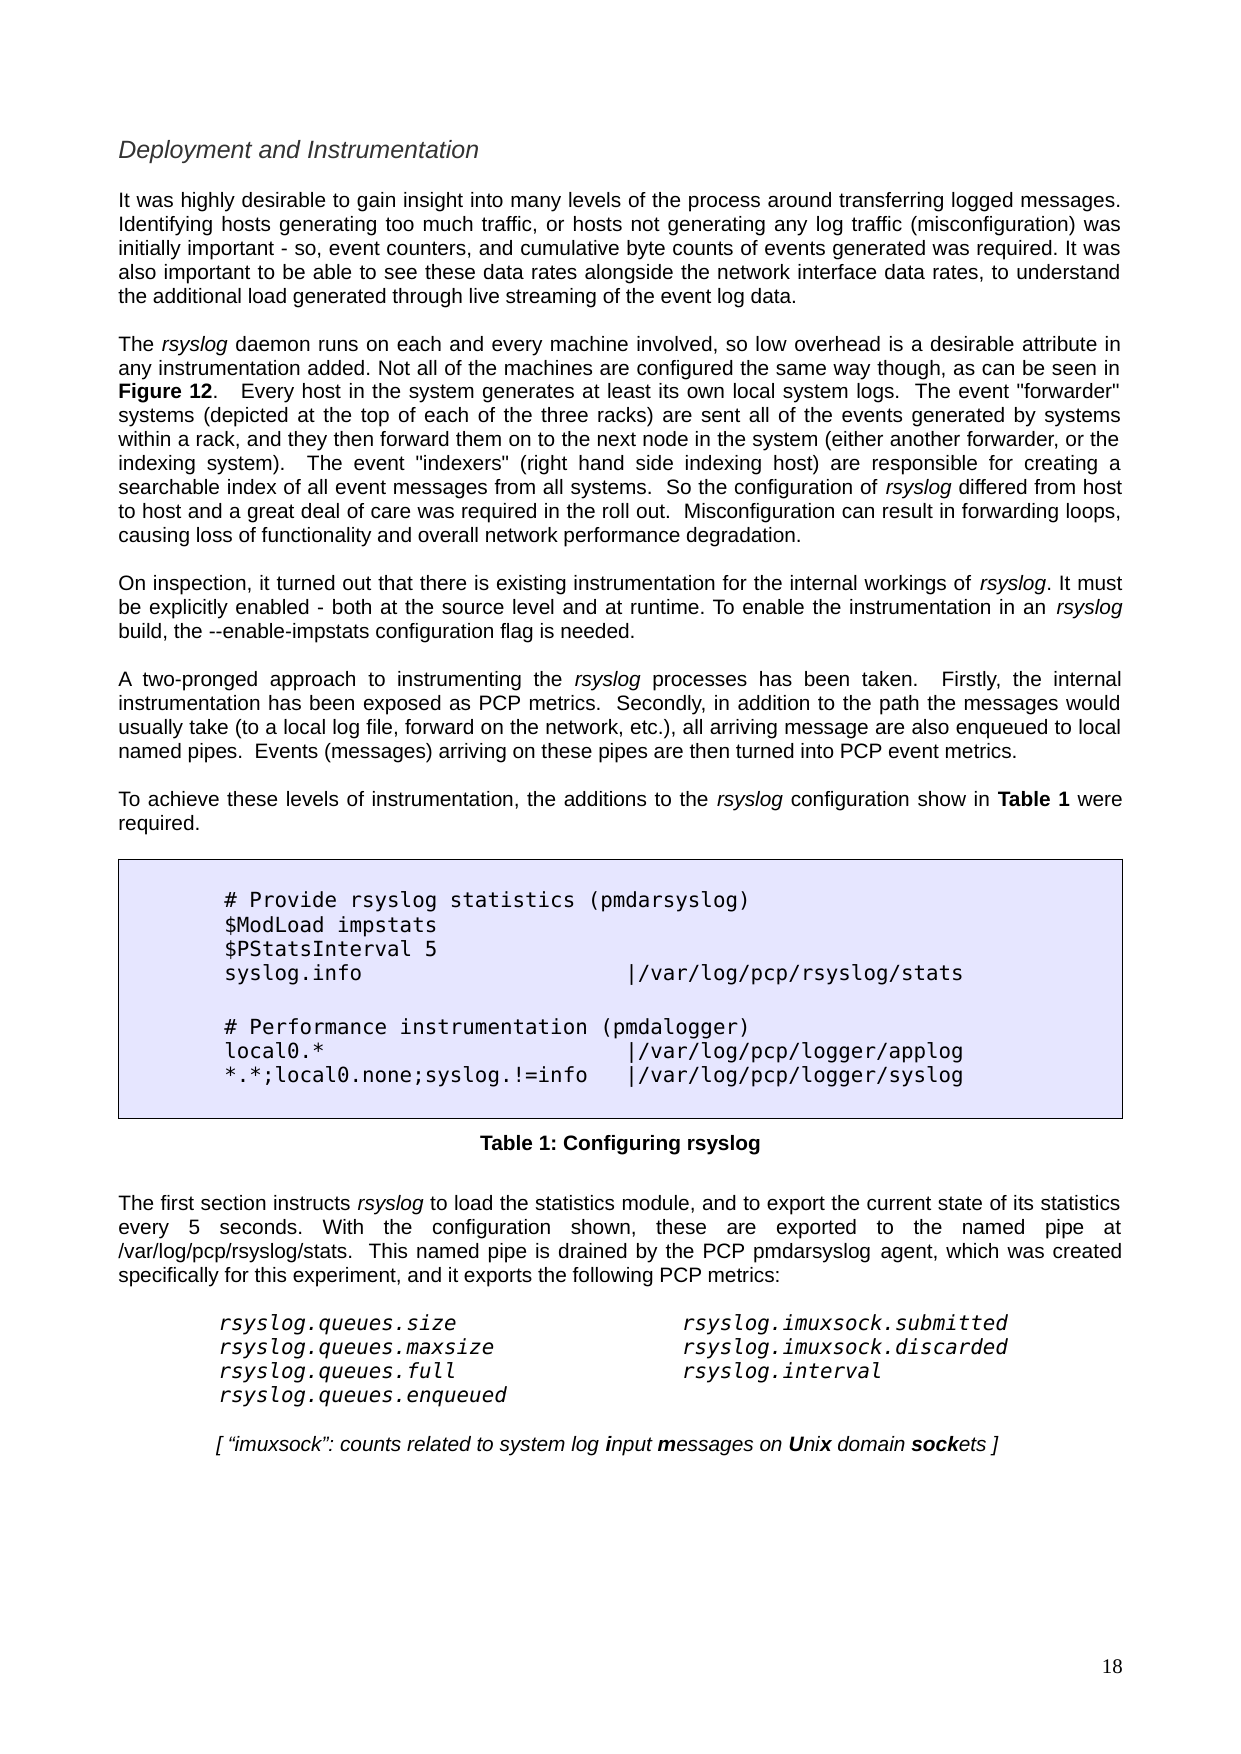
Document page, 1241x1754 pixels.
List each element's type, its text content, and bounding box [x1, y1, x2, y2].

text To achieve these levels of instrumentation, the additions to the rsyslog configuration show in Table 1 were required. [118, 787, 1122, 834]
table_header # Provide rsyslog statistics (pmdarsyslog) $ModLoad impstats $PStatsInterval 5 syslog.info |/var/log/pcp/rsyslog/stats # Performance instrumentation (pmdalogger) local0.* |/var/log/pcp/logger/applog *.*;local0.none;syslog.!=info |/var/log/pcp/logger/syslog [119, 860, 1122, 1118]
text [ “imuxsock”: counts related to system log input messages on Unix domain sockets ] [118, 1432, 1122, 1456]
text A two-pronged approach to instrumenting the rsyslog processes has been taken. Firstly, the internal instrumentation has been exposed as PCP metrics. Secondly, in addition to the path the messages would usually take (to a local log file, forward on the network, etc.), all arriving message are also enqueued to local named pipes. Events (messages) arriving on these pipes are then turned into PCP event metrics. [118, 667, 1122, 763]
text Deployment and Instrumentation [118, 135, 1122, 164]
text The rsyslog daemon runs on each and every machine involved, so low overhead is a desirable attribute in any instrumentation added. Not all of the machines are configured the same way though, as can be seen in Figure 12. Every host in the system generates at least its own local system logs. The event "forwarder" systems (depicted at the top of each of the three racks) are sent all of the events generated by systems within a rack, and they then forward them on to the next node in the system (either another forwarder, or the indexing system). The event "indexers" (right hand side indexing host) are responsible for creating a searchable index of all event messages from all systems. So the configuration of rsyslog differed from host to host and a great deal of care was required in the roll out. Misconfiguration can result in forwarding loops, causing loss of functionality and overall network performance degradation. [118, 331, 1122, 547]
text The first section instructs rsyslog to load the statistics module, and to export the current state of its statistics every 5 seconds. With the configuration shown, these are exported to the named pipe at /var/log/pcp/rsyslog/stats. This named pipe is drained by the PCP pmdarsyslog agent, which was created specifically for this experiment, and it exports the following PCP metrics: [118, 1191, 1122, 1287]
text rsyslog.queues.enqueued [118, 1383, 1122, 1408]
text rsyslog.queues.full rsyslog.interval [118, 1359, 1122, 1383]
text rsyslog.queues.size rsyslog.imuxsock.submitted [118, 1311, 1122, 1335]
text On inspection, it turned out that there is existing instrumentation for the internal workings of rsyslog. It must be explicitly enabled - both at the source level and at runtime. To enable the instrumentation in an rsyslog build, the --enable-impstats configuration flag is needed. [118, 571, 1122, 643]
text rsyslog.queues.maxsize rsyslog.imuxsock.discarded [118, 1335, 1122, 1359]
text Table 1: Configuring rsyslog [118, 1130, 1122, 1154]
text It was highly desirable to gain insight into many levels of the process around transferring logged messages. Identifying hosts generating too much traffic, or hosts not generating any log traffic (misconfiguration) was initially important - so, event counters, and cumulative byte counts of events generated was required. It was also important to be able to see these data rates alongside the network interface data rates, to understand the additional load generated through live streaming of the event log data. [118, 188, 1122, 307]
